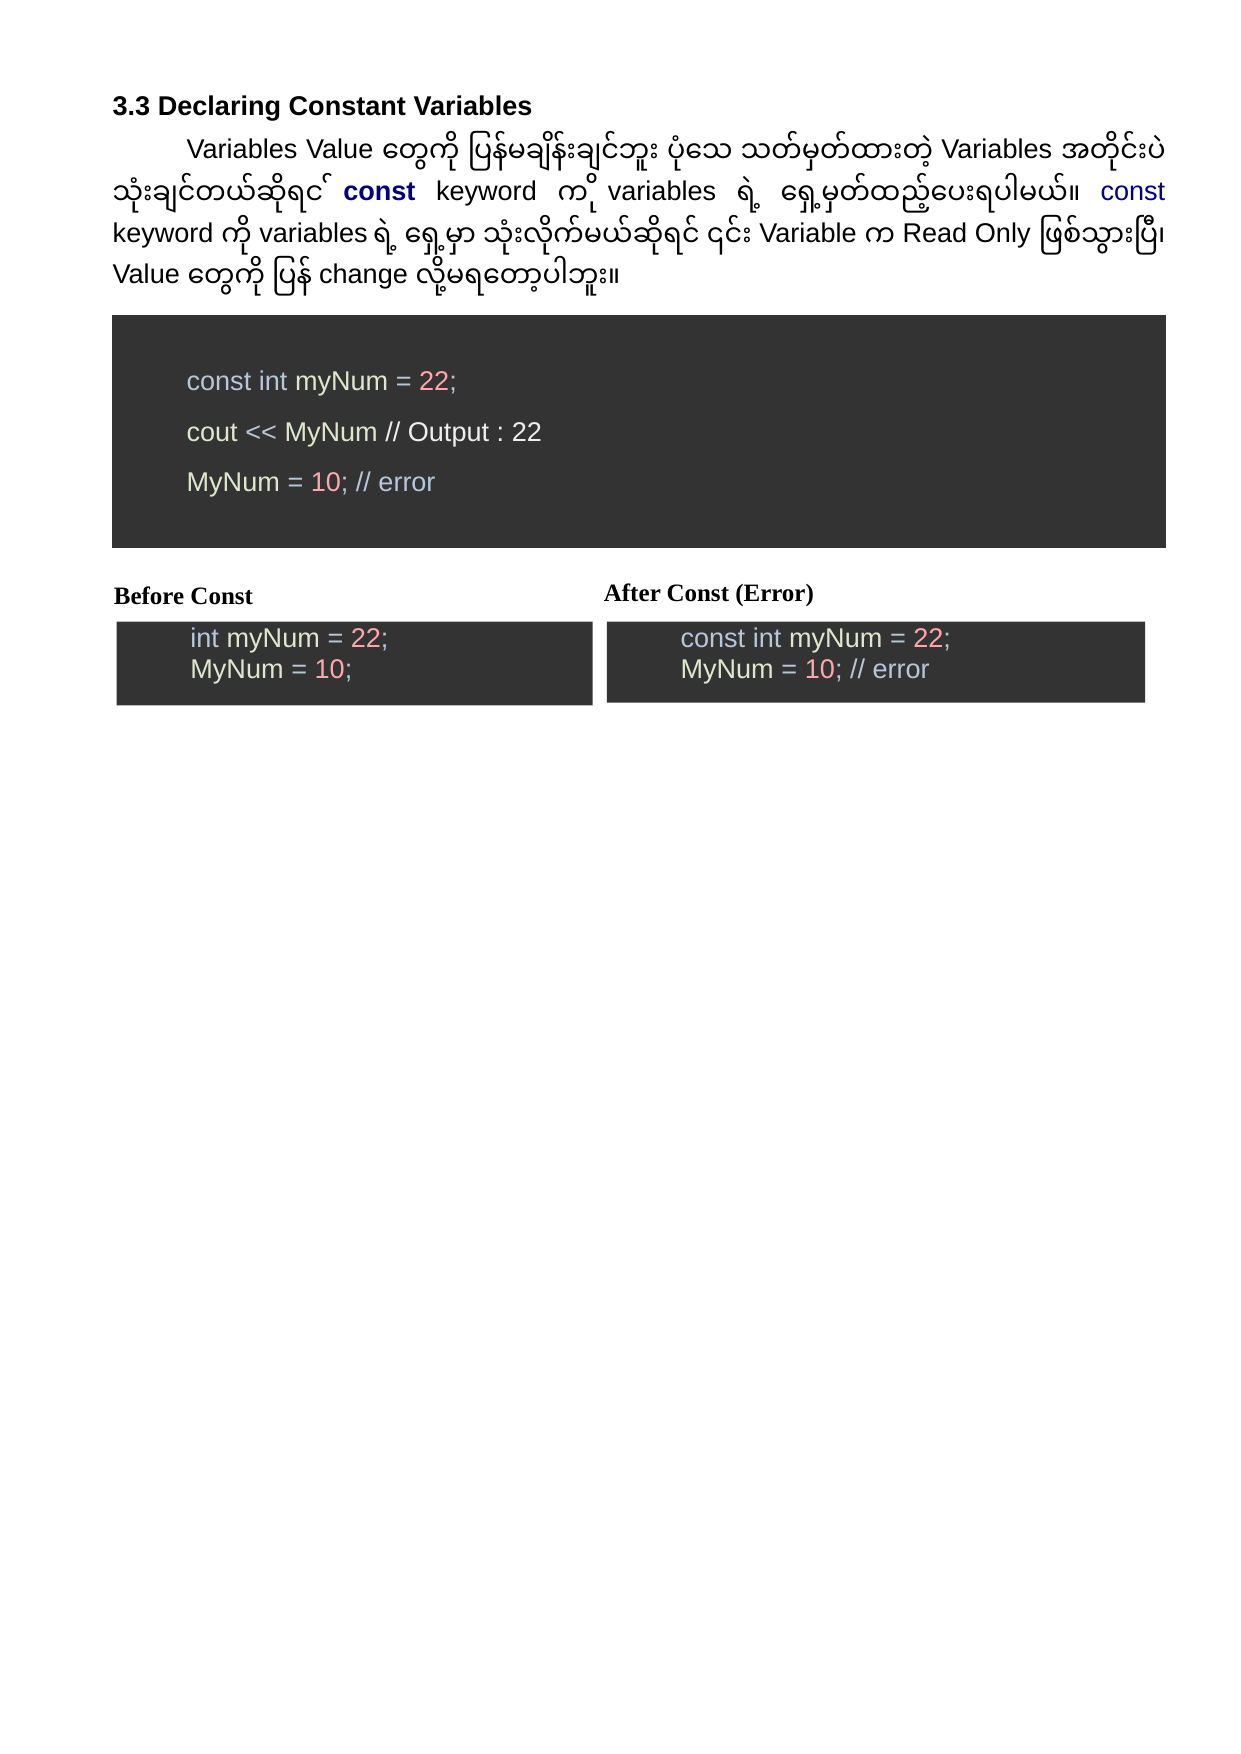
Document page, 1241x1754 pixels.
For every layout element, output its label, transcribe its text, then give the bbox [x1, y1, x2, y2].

text const int myNum = 22; [112, 365, 1166, 397]
subtitle 3.3 Declaring Constant Variables [112, 89, 1166, 121]
text MyNum = 10; // error [112, 466, 1166, 498]
text Variables Value တွေကို ပြန်မချိန်းချင်ဘူး ပုံသေ သတ်မှတ်ထားတဲ့ Variables အတိုင်းပဲသုံးချင်တယ်ဆိုရင် const keyword ကို variables ရဲ့ ရှေ့မှတ်ထည့်ပေးရပါမယ်။ const keyword ကို variablesရဲ့ ရှေ့မှာ သုံးလိုက်မယ်ဆိုရင် ၎င်း Variable က Read Only ဖြစ်သွားပြီ၊ Value တွေကို ပြန် change လို့မရတော့ပါဘူး။ [112, 133, 1166, 295]
text cout << MyNum // Output : 22 [112, 416, 1166, 447]
